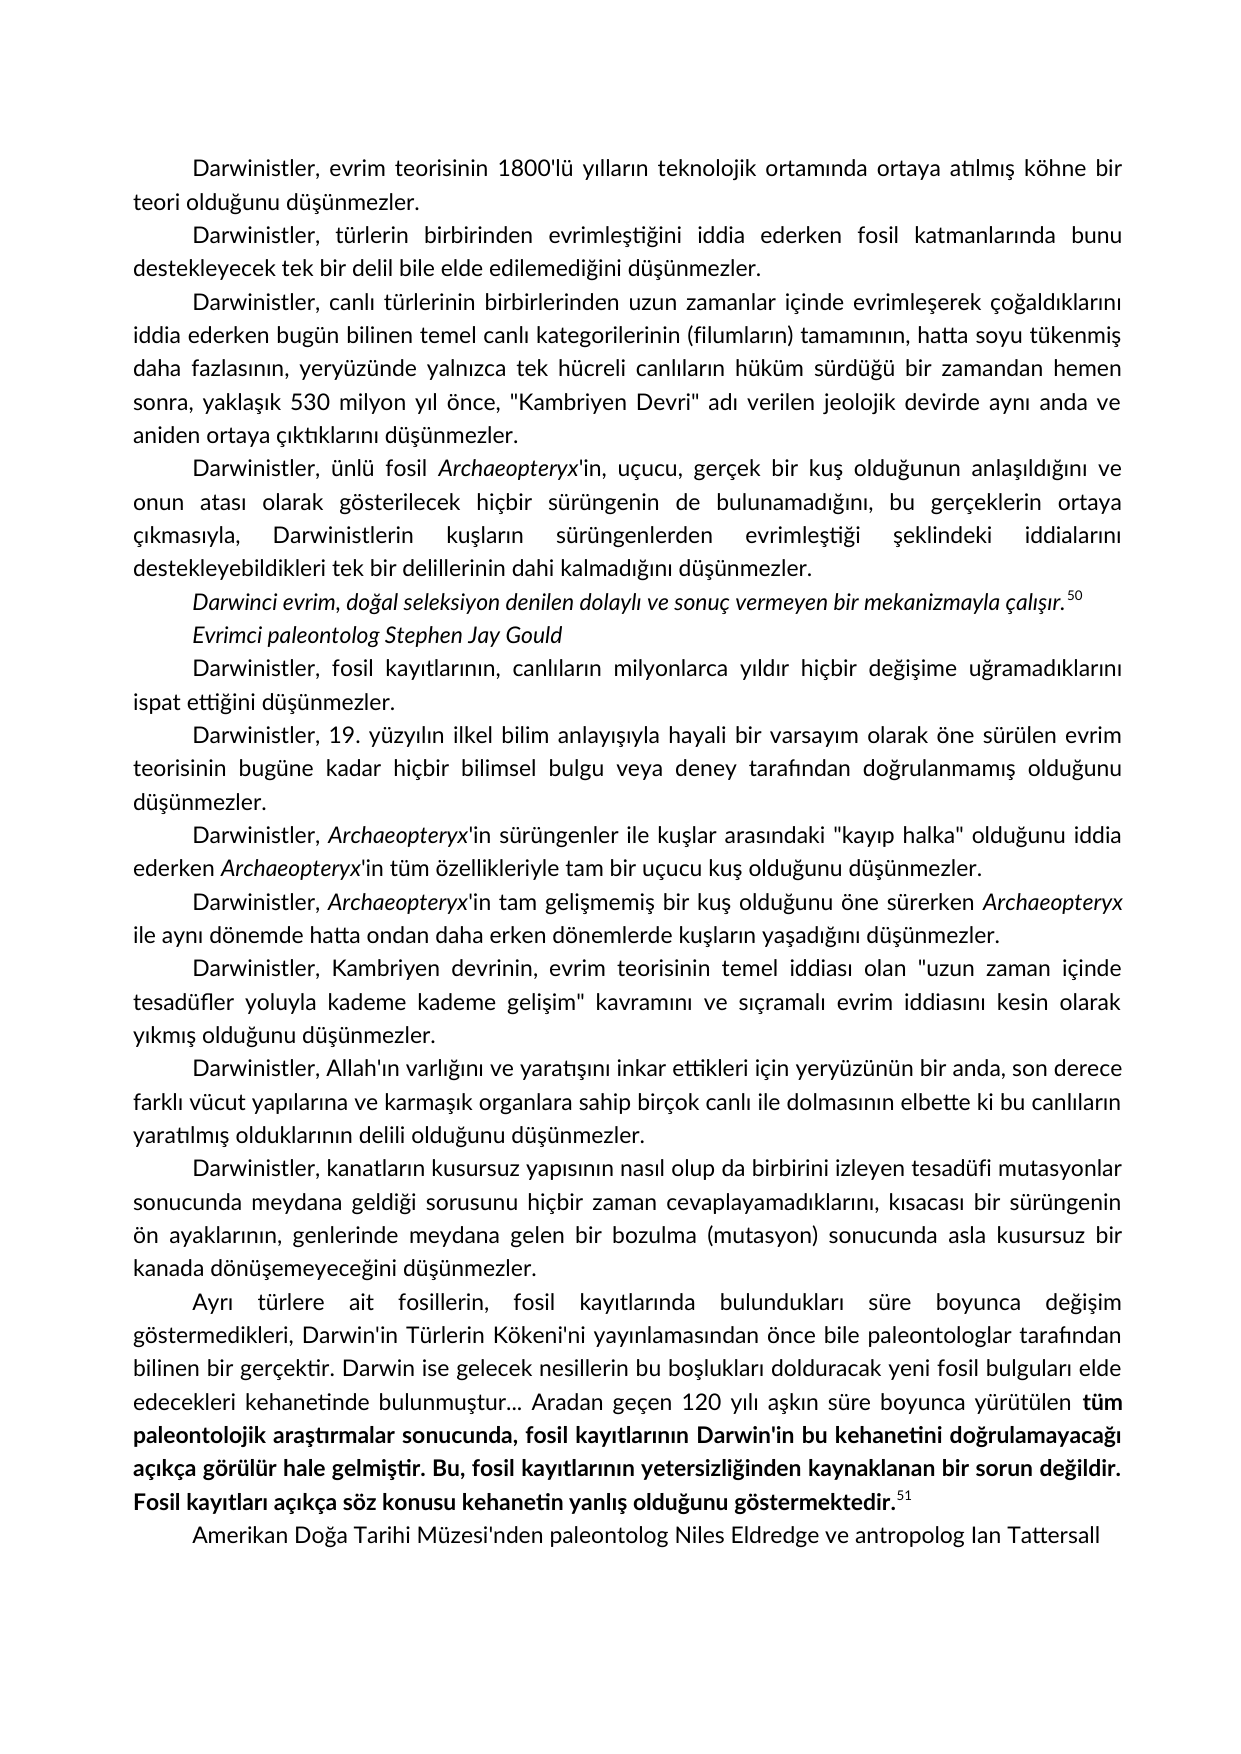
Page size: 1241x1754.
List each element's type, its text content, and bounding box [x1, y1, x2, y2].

text Darwinistler, evrim teorisinin 1800'lü yılların teknolojik ortamında ortaya atılmış köhne bir teori olduğunu düşünmezler. [133, 150, 1123, 217]
text Darwinistler, fosil kayıtlarının, canlıların milyonlarca yıldır hiçbir değişime uğramadıklarını ispat ettiğini düşünmezler. [133, 650, 1123, 717]
text Darwinistler, ünlü fosil Archaeopteryx'in, uçucu, gerçek bir kuş olduğunun anlaşıldığını ve onun atası olarak gösterilecek hiçbir sürüngenin de bulunamadığını, bu gerçeklerin ortaya çıkmasıyla, Darwinistlerin kuşların sürüngenlerden evrimleştiği şeklindeki iddialarını destekleyebildikleri tek bir delillerinin dahi kalmadığını düşünmezler. [133, 450, 1123, 583]
text Darwinistler, kanatların kusursuz yapısının nasıl olup da birbirini izleyen tesadüfi mutasyonlar sonucunda meydana geldiği sorusunu hiçbir zaman cevaplayamadıklarını, kısacası bir sürüngenin ön ayaklarının, genlerinde meydana gelen bir bozulma (mutasyon) sonucunda asla kusursuz bir kanada dönüşemeyeceğini düşünmezler. [133, 1150, 1123, 1283]
text Darwinistler, Allah'ın varlığını ve yaratışını inkar ettikleri için yeryüzünün bir anda, son derece farklı vücut yapılarına ve karmaşık organlara sahip birçok canlı ile dolmasının elbette ki bu canlıların yaratılmış olduklarının delili olduğunu düşünmezler. [133, 1050, 1123, 1150]
text Darwinistler, türlerin birbirinden evrimleştiğini iddia ederken fosil katmanlarında bunu destekleyecek tek bir delil bile elde edilemediğini düşünmezler. [133, 217, 1123, 283]
text Ayrı türlere ait fosillerin, fosil kayıtlarında bulundukları süre boyunca değişim göstermedikleri, Darwin'in Türlerin Kökeni'ni yayınlamasından önce bile paleontologlar tarafından bilinen bir gerçektir. Darwin ise gelecek nesillerin bu boşlukları dolduracak yeni fosil bulguları elde edecekleri kehanetinde bulunmuştur... Aradan geçen 120 yılı aşkın süre boyunca yürütülen tüm paleontolojik araştırmalar sonucunda, fosil kayıtlarının Darwin'in bu kehanetini doğrulamayacağı açıkça görülür hale gelmiştir. Bu, fosil kayıtlarının yetersizliğinden kaynaklanan bir sorun değildir. Fosil kayıtları açıkça söz konusu kehanetin yanlış olduğunu göstermektedir.51 [133, 1283, 1123, 1517]
text Darwinistler, Archaeopteryx'in sürüngenler ile kuşlar arasındaki "kayıp halka" olduğunu iddia ederken Archaeopteryx'in tüm özellikleriyle tam bir uçucu kuş olduğunu düşünmezler. [133, 817, 1123, 883]
text Darwinci evrim, doğal seleksiyon denilen dolaylı ve sonuç vermeyen bir mekanizmayla çalışır.50 [133, 583, 1123, 617]
text Darwinistler, Archaeopteryx'in tam gelişmemiş bir kuş olduğunu öne sürerken Archaeopteryx ile aynı dönemde hatta ondan daha erken dönemlerde kuşların yaşadığını düşünmezler. [133, 883, 1123, 950]
text Darwinistler, Kambriyen devrinin, evrim teorisinin temel iddiası olan "uzun zaman içinde tesadüfler yoluyla kademe kademe gelişim" kavramını ve sıçramalı evrim iddiasını kesin olarak yıkmış olduğunu düşünmezler. [133, 950, 1123, 1050]
text Amerikan Doğa Tarihi Müzesi'nden paleontolog Niles Eldredge ve antropolog Ian Tattersall [133, 1517, 1123, 1550]
text Evrimci paleontolog Stephen Jay Gould [133, 617, 1123, 650]
text Darwinistler, 19. yüzyılın ilkel bilim anlayışıyla hayali bir varsayım olarak öne sürülen evrim teorisinin bugüne kadar hiçbir bilimsel bulgu veya deney tarafından doğrulanmamış olduğunu düşünmezler. [133, 717, 1123, 817]
text Darwinistler, canlı türlerinin birbirlerinden uzun zamanlar içinde evrimleşerek çoğaldıklarını iddia ederken bugün bilinen temel canlı kategorilerinin (filumların) tamamının, hatta soyu tükenmiş daha fazlasının, yeryüzünde yalnızca tek hücreli canlıların hüküm sürdüğü bir zamandan hemen sonra, yaklaşık 530 milyon yıl önce, "Kambriyen Devri" adı verilen jeolojik devirde aynı anda ve aniden ortaya çıktıklarını düşünmezler. [133, 283, 1123, 450]
